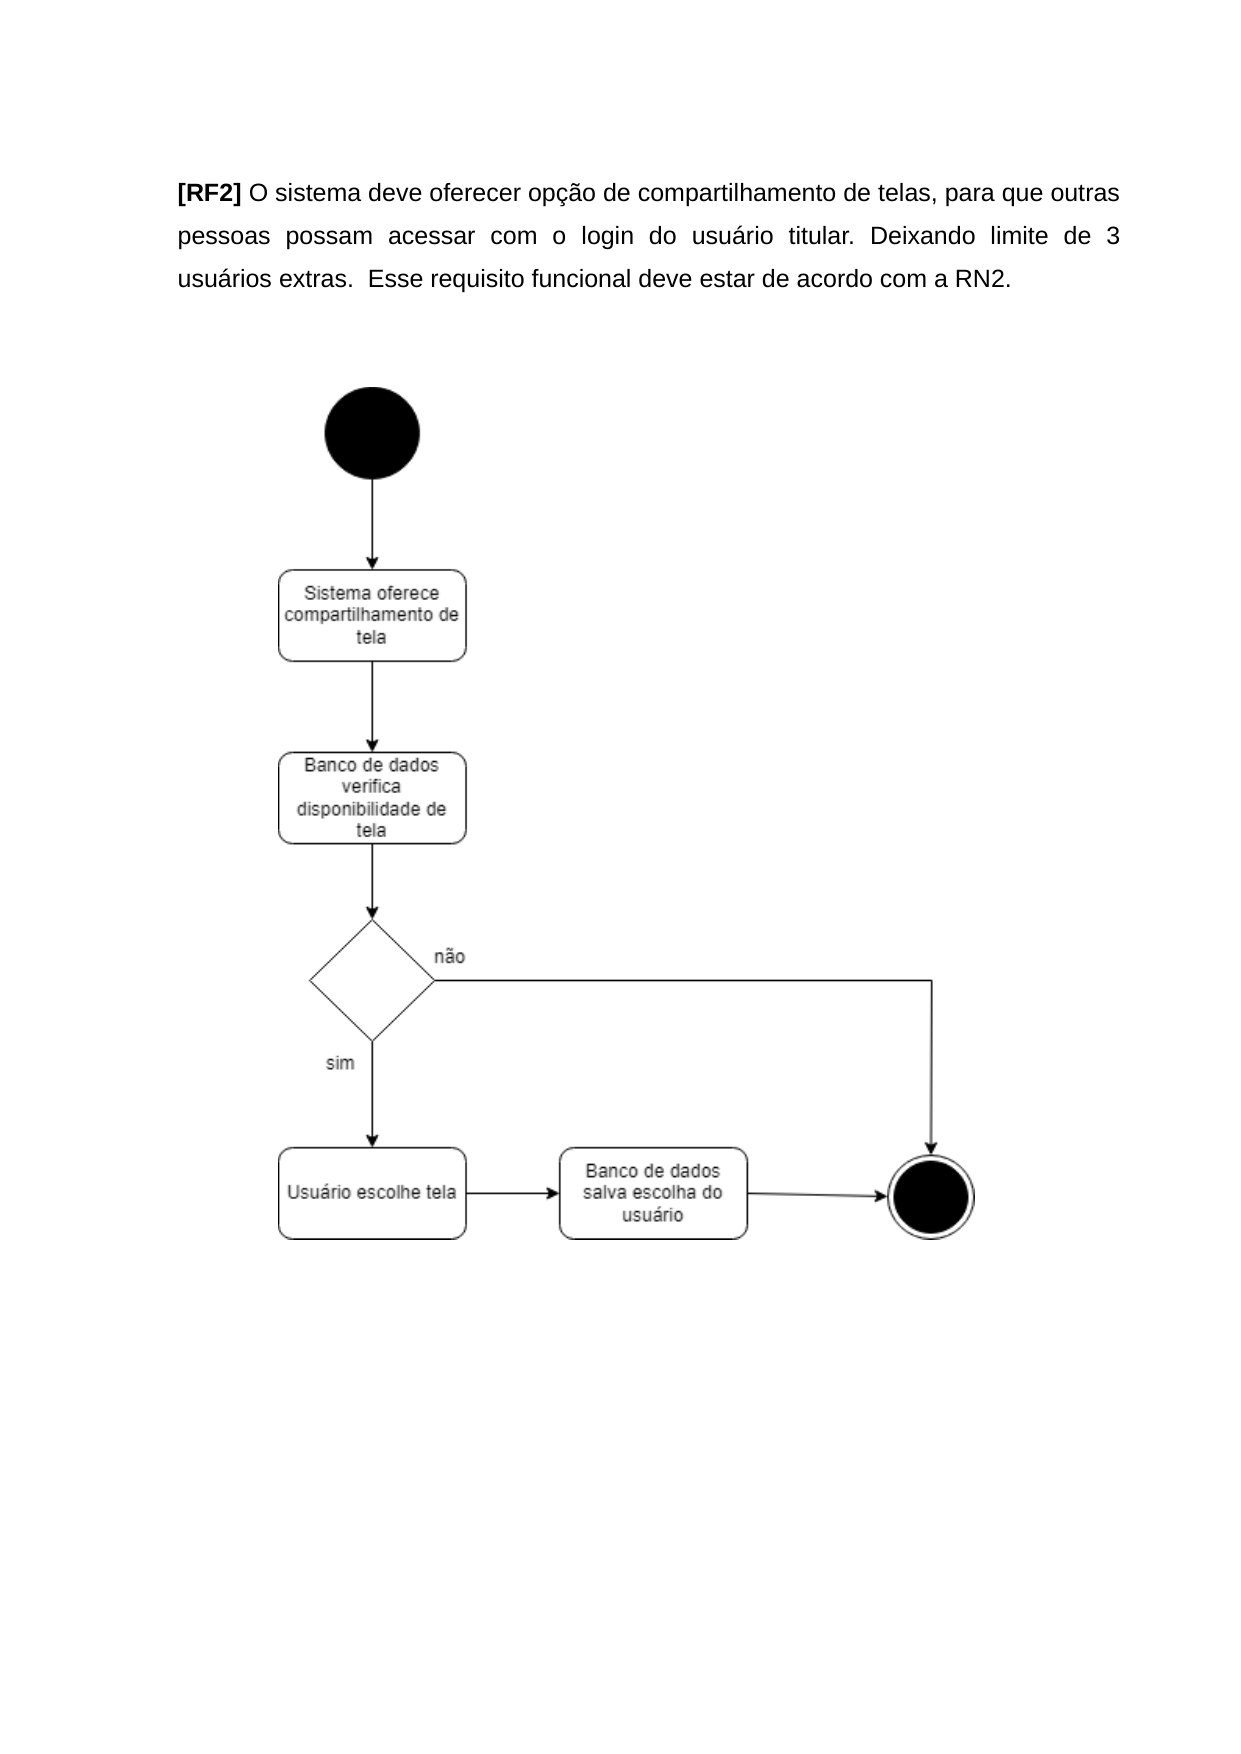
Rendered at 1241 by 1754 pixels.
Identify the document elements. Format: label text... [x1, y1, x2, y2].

text [RF2] O sistema deve oferecer opção de compartilhamento de telas, para que outras pessoas possam acessar com o login do usuário titular. Deixando limite de 3 usuários extras. Esse requisito funcional deve estar de acordo com a RN2. [177, 178, 1122, 293]
